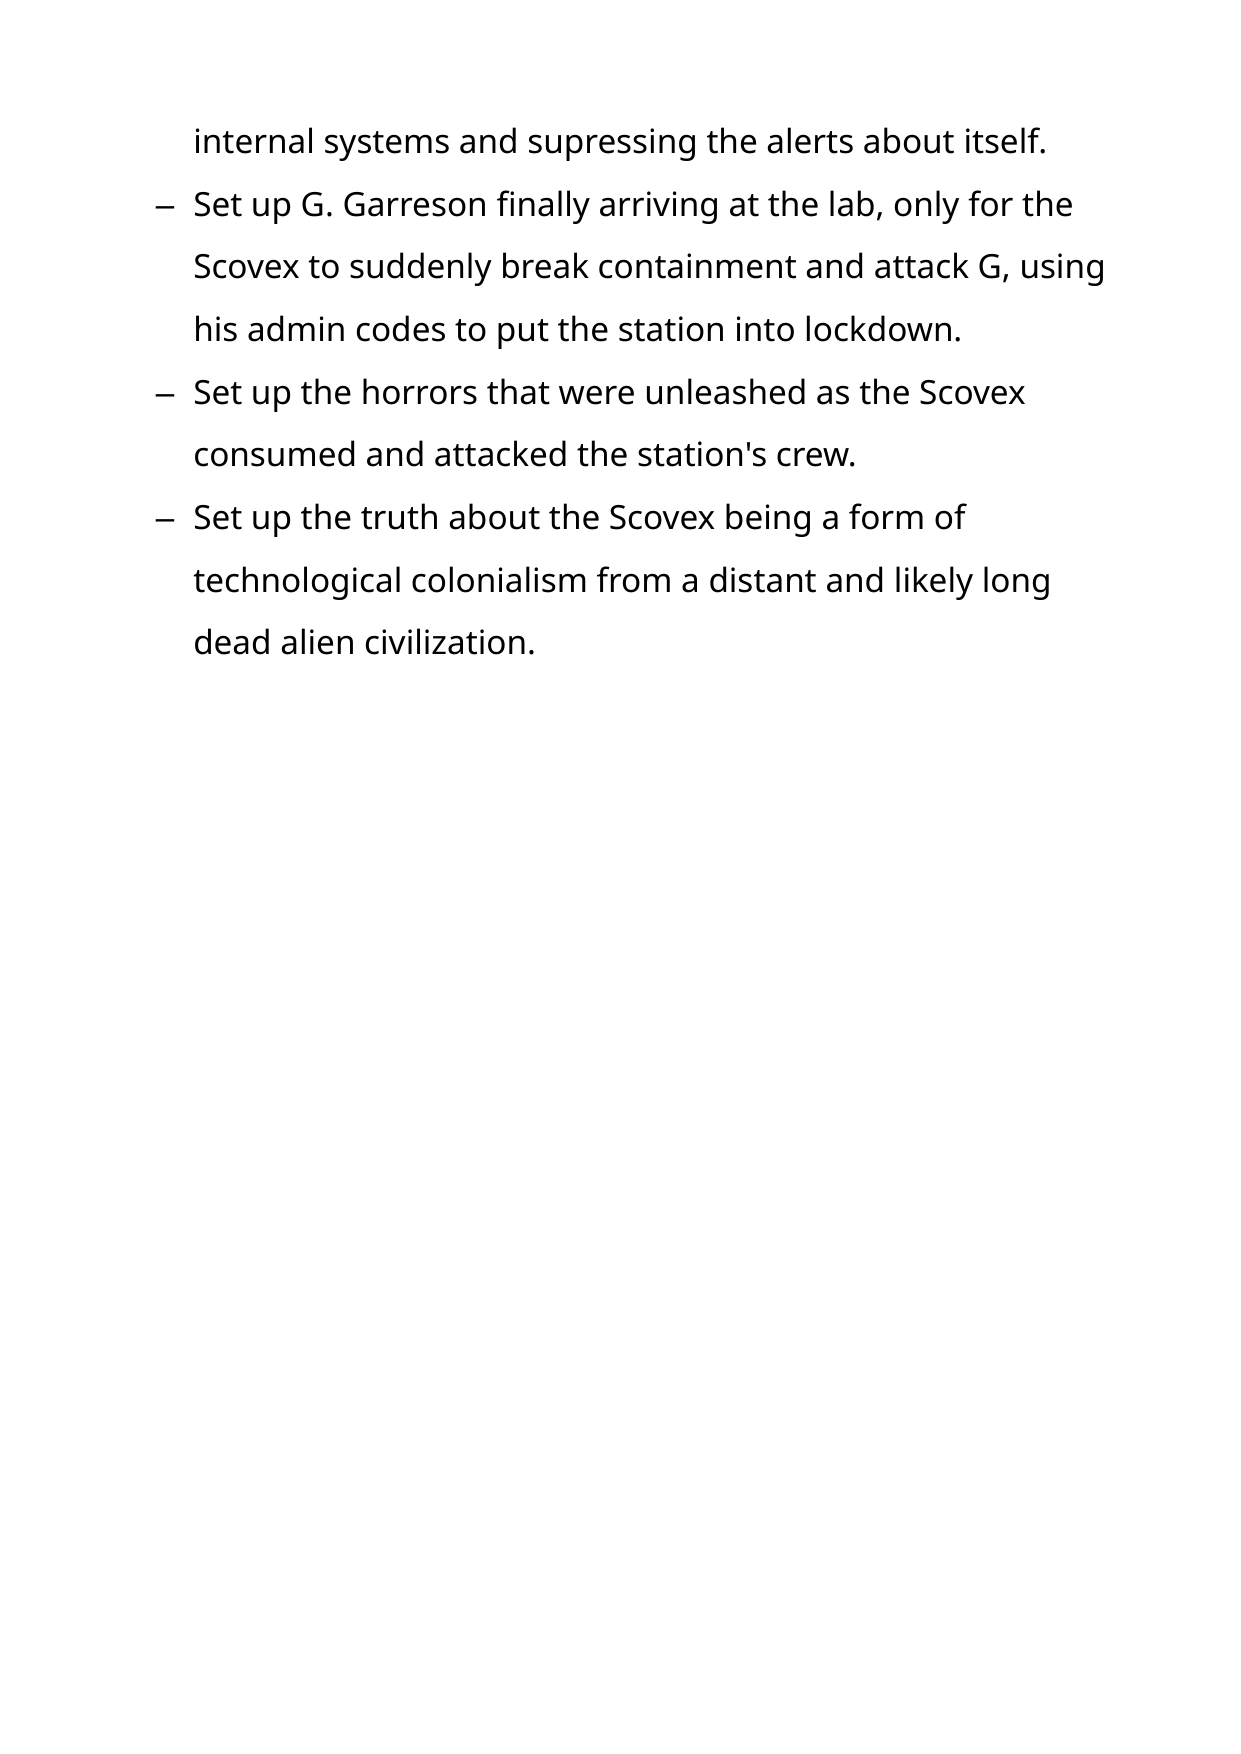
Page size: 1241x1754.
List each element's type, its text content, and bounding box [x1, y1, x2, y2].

list Set up the horrors that were unleashed as the Scovex consumed and attacked the station's crew. [156, 368, 1122, 477]
list Set up G. Garreson finally arriving at the lab, only for the Scovex to suddenly break containment and attack G, using his admin codes to put the station into lockdown. [156, 181, 1122, 351]
list internal systems and supressing the alerts about itself. [156, 118, 1122, 163]
list Set up the truth about the Scovex being a form of technological colonialism from a distant and likely long dead alien civilization. [156, 494, 1122, 664]
